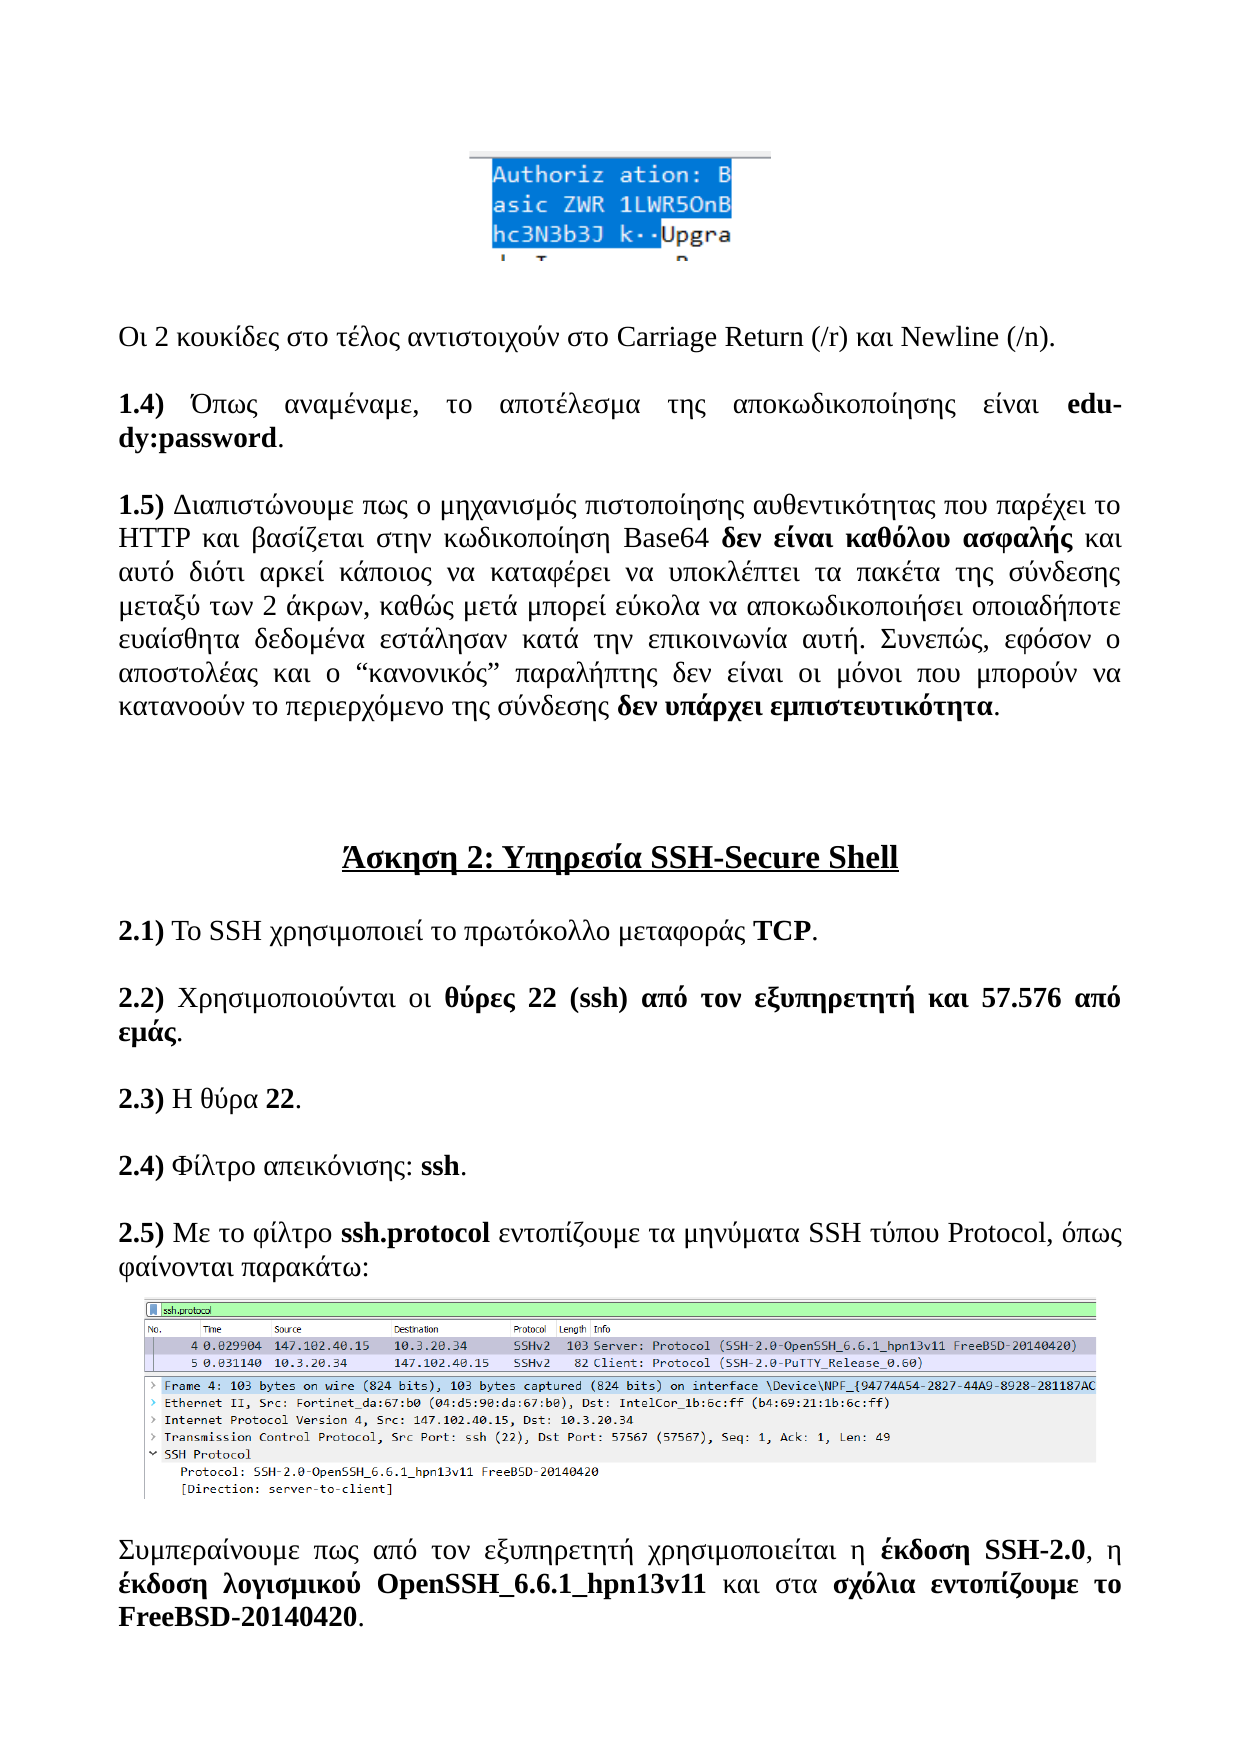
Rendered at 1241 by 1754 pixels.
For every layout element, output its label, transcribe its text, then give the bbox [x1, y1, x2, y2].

text 2.4) Φίλτρο απεικόνισης: ssh. [118, 1148, 1122, 1182]
text 2.5) Με το φίλτρο ssh.protocol εντοπίζουμε τα μηνύματα SSH τύπου Protocol, όπως φαίνονται παρακάτω: [118, 1215, 1122, 1282]
text Οι 2 κουκίδες στο τέλος αντιστοιχούν στο Carriage Return (/r) και Newline (/n). [118, 319, 1122, 353]
text 1.5) Διαπιστώνουμε πως ο μηχανισμός πιστοποίησης αυθεντικότητας που παρέχει το HTTP και βασίζεται στην κωδικοποίηση Base64 δεν είναι καθόλου ασφαλής και αυτό διότι αρκεί κάποιος να καταφέρει να υποκλέπτει τα πακέτα της σύνδεσης μεταξύ των 2 άκρων, καθώς μετά μπορεί εύκολα να αποκωδικοποιήσει οποιαδήποτε ευαίσθητα δεδομένα εστάλησαν κατά την επικοινωνία αυτή. Συνεπώς, εφόσον ο αποστολέας και ο “κανονικός” παραλήπτης δεν είναι οι μόνοι που μπορούν να κατανοούν το περιερχόμενο της σύνδεσης δεν υπάρχει εμπιστευτικότητα. [118, 487, 1122, 722]
picture [144, 1297, 1097, 1499]
text Συμπεραίνουμε πως από τον εξυπηρετητή χρησιμοποιείται η έκδοση SSH-2.0, η έκδοση λογισμικού OpenSSH_6.6.1_hpn13v11 και στα σχόλια εντοπίζουμε το FreeBSD-20140420. [118, 1532, 1122, 1633]
text Άσκηση 2: Υπηρεσία SSH-Secure Shell [118, 837, 1122, 875]
text 2.2) Χρησιμοποιούνται οι θύρες 22 (ssh) από τον εξυπηρετητή και 57.576 από εμάς. [118, 981, 1122, 1048]
text 1.4) Όπως αναμέναμε, το αποτέλεσμα της αποκωδικοποίησης είναι edu-dy:password. [118, 386, 1122, 453]
text 2.3) Η θύρα 22. [118, 1081, 1122, 1115]
picture [469, 151, 771, 261]
text 2.1) Το SSH χρησιμοποιεί το πρωτόκολλο μεταφοράς TCP. [118, 913, 1122, 947]
